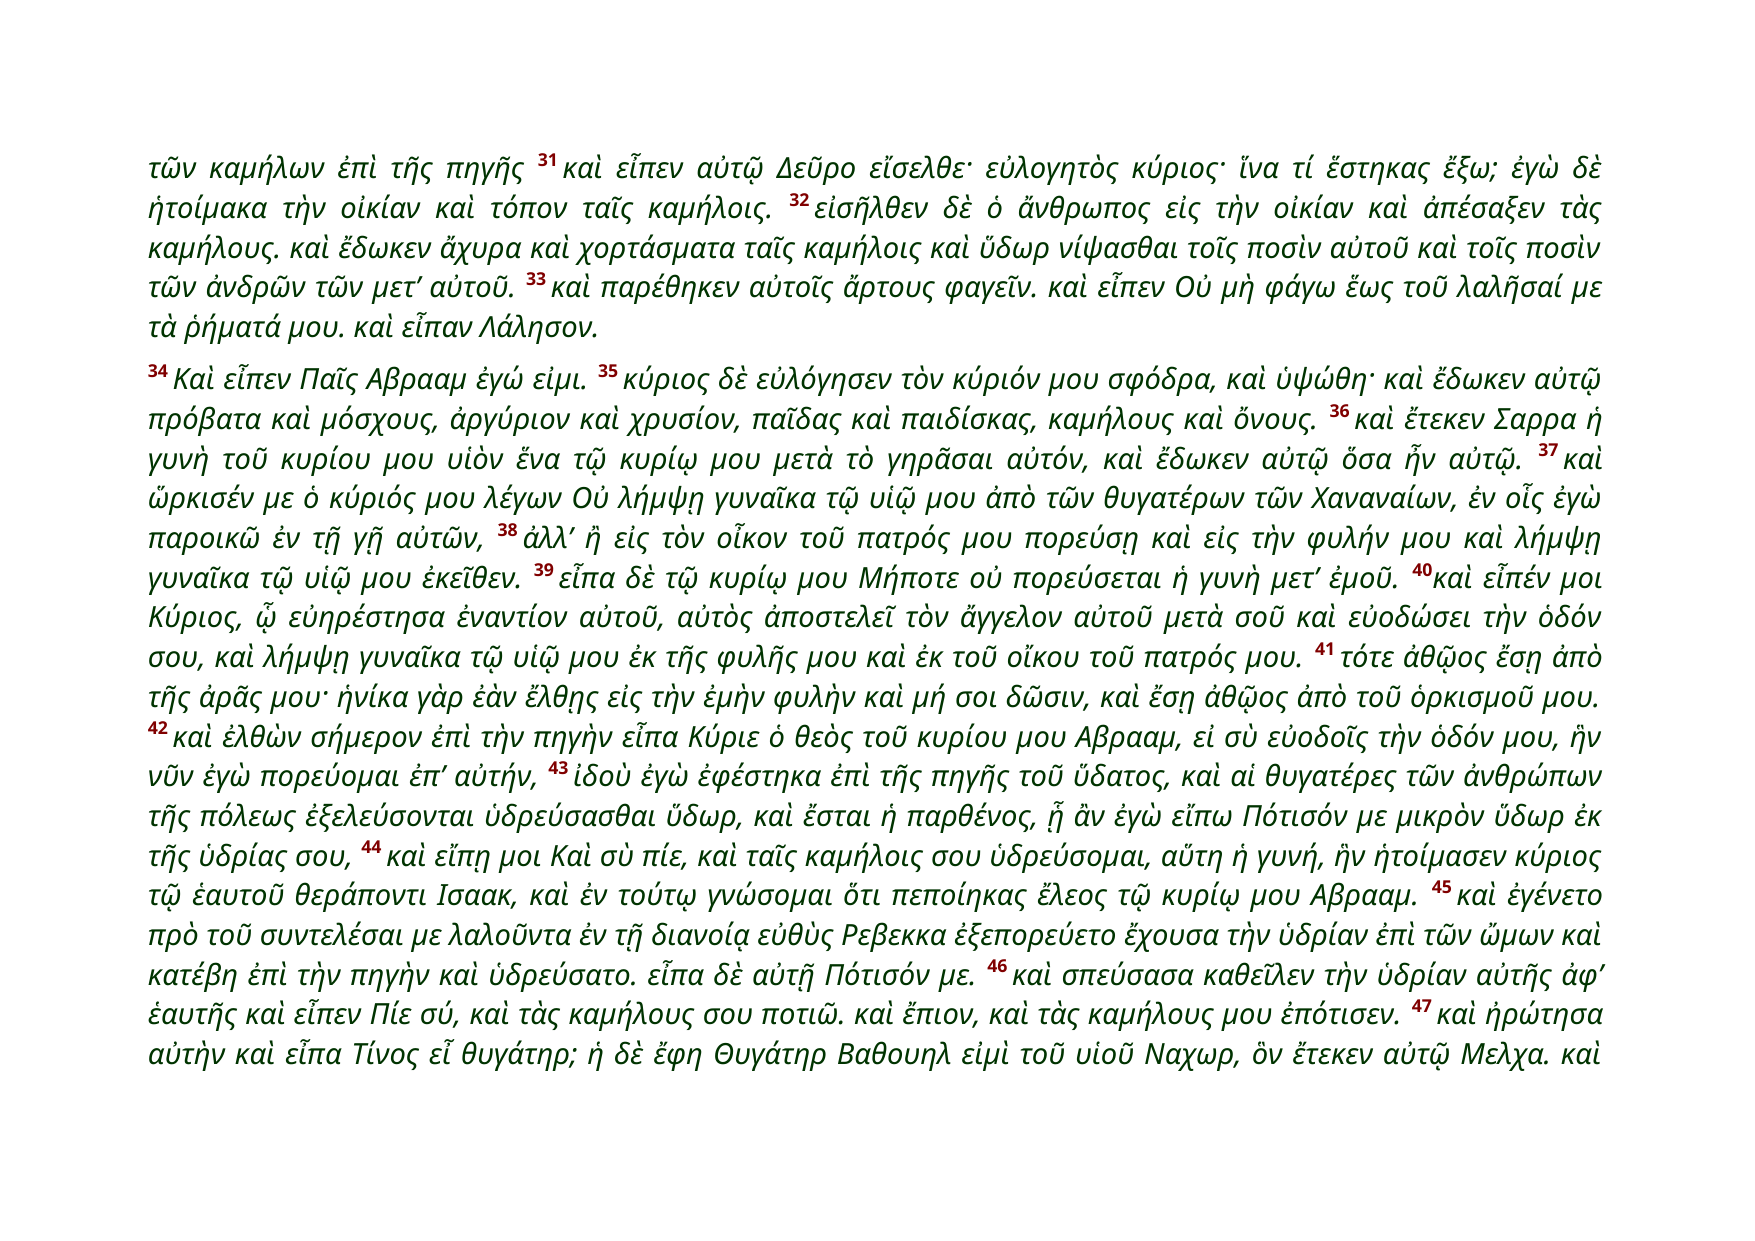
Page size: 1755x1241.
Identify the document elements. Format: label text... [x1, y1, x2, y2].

text τῶν καμήλων ἐπὶ τῆς πηγῆς 31 καὶ εἶπεν αὐτῷ Δεῦρο εἴσελθε· εὐλογητὸς κύριος· ἵνα τί ἕστηκας ἔξω; ἐγὼ δὲ ἡτοίμακα τὴν οἰκίαν καὶ τόπον ταῖς καμήλοις. 32 εἰσῆλθεν δὲ ὁ ἄνθρωπος εἰς τὴν οἰκίαν καὶ ἀπέσαξεν τὰς καμήλους. καὶ ἔδωκεν ἄχυρα καὶ χορτάσματα ταῖς καμήλοις καὶ ὕδωρ νίψασθαι τοῖς ποσὶν αὐτοῦ καὶ τοῖς ποσὶν τῶν ἀνδρῶν τῶν μετ’ αὐτοῦ. 33 καὶ παρέθηκεν αὐτοῖς ἄρτους φαγεῖν. καὶ εἶπεν Οὐ μὴ φάγω ἕως τοῦ λαλῆσαί με τὰ ῥήματά μου. καὶ εἶπαν Λάλησον. [148, 148, 1606, 346]
text 34 Καὶ εἶπεν Παῖς Αβρααμ ἐγώ εἰμι. 35 κύριος δὲ εὐλόγησεν τὸν κύριόν μου σφόδρα, καὶ ὑψώθη· καὶ ἔδωκεν αὐτῷ πρόβατα καὶ μόσχους, ἀργύριον καὶ χρυσίον, παῖδας καὶ παιδίσκας, καμήλους καὶ ὄνους. 36 καὶ ἔτεκεν Σαρρα ἡ γυνὴ τοῦ κυρίου μου υἱὸν ἕνα τῷ κυρίῳ μου μετὰ τὸ γηρᾶσαι αὐτόν, καὶ ἔδωκεν αὐτῷ ὅσα ἦν αὐτῷ. 37 καὶ ὥρκισέν με ὁ κύριός μου λέγων Οὐ λήμψῃ γυναῖκα τῷ υἱῷ μου ἀπὸ τῶν θυγατέρων τῶν Χαναναίων, ἐν οἷς ἐγὼ παροικῶ ἐν τῇ γῇ αὐτῶν, 38 ἀλλ’ ἢ εἰς τὸν οἶκον τοῦ πατρός μου πορεύσῃ καὶ εἰς τὴν φυλήν μου καὶ λήμψῃ γυναῖκα τῷ υἱῷ μου ἐκεῖθεν. 39 εἶπα δὲ τῷ κυρίῳ μου Μήποτε οὐ πορεύσεται ἡ γυνὴ μετ’ ἐμοῦ. 40καὶ εἶπέν μοι Κύριος, ᾧ εὐηρέστησα ἐναντίον αὐτοῦ, αὐτὸς ἀποστελεῖ τὸν ἄγγελον αὐτοῦ μετὰ σοῦ καὶ εὐοδώσει τὴν ὁδόν σου, καὶ λήμψῃ γυναῖκα τῷ υἱῷ μου ἐκ τῆς φυλῆς μου καὶ ἐκ τοῦ οἴκου τοῦ πατρός μου. 41 τότε ἀθῷος ἔσῃ ἀπὸ τῆς ἀρᾶς μου· ἡνίκα γὰρ ἐὰν ἔλθῃς εἰς τὴν ἐμὴν φυλὴν καὶ μή σοι δῶσιν, καὶ ἔσῃ ἀθῷος ἀπὸ τοῦ ὁρκισμοῦ μου. 42 καὶ ἐλθὼν σήμερον ἐπὶ τὴν πηγὴν εἶπα Κύριε ὁ θεὸς τοῦ κυρίου μου Αβρααμ, εἰ σὺ εὐοδοῖς τὴν ὁδόν μου, ἣν νῦν ἐγὼ πορεύομαι ἐπ’ αὐτήν, 43 ἰδοὺ ἐγὼ ἐφέστηκα ἐπὶ τῆς πηγῆς τοῦ ὕδατος, καὶ αἱ θυγατέρες τῶν ἀνθρώπων τῆς πόλεως ἐξελεύσονται ὑδρεύσασθαι ὕδωρ, καὶ ἔσται ἡ παρθένος, ᾗ ἂν ἐγὼ εἴπω Πότισόν με μικρὸν ὕδωρ ἐκ τῆς ὑδρίας σου, 44 καὶ εἴπῃ μοι Καὶ σὺ πίε, καὶ ταῖς καμήλοις σου ὑδρεύσομαι, αὕτη ἡ γυνή, ἣν ἡτοίμασεν κύριος τῷ ἑαυτοῦ θεράποντι Ισαακ, καὶ ἐν τούτῳ γνώσομαι ὅτι πεποίηκας ἔλεος τῷ κυρίῳ μου Αβρααμ. 45 καὶ ἐγένετο πρὸ τοῦ συντελέσαι με λαλοῦντα ἐν τῇ διανοίᾳ εὐθὺς Ρεβεκκα ἐξεπορεύετο ἔχουσα τὴν ὑδρίαν ἐπὶ τῶν ὤμων καὶ κατέβη ἐπὶ τὴν πηγὴν καὶ ὑδρεύσατο. εἶπα δὲ αὐτῇ Πότισόν με. 46 καὶ σπεύσασα καθεῖλεν τὴν ὑδρίαν αὐτῆς ἀφ’ ἑαυτῆς καὶ εἶπεν Πίε σύ, καὶ τὰς καμήλους σου ποτιῶ. καὶ ἔπιον, καὶ τὰς καμήλους μου ἐπότισεν. 47 καὶ ἠρώτησα αὐτὴν καὶ εἶπα Τίνος εἶ θυγάτηρ; ἡ δὲ ἔφη Θυγάτηρ Βαθουηλ εἰμὶ τοῦ υἱοῦ Ναχωρ, ὃν ἔτεκεν αὐτῷ Μελχα. καὶ [148, 359, 1606, 1073]
